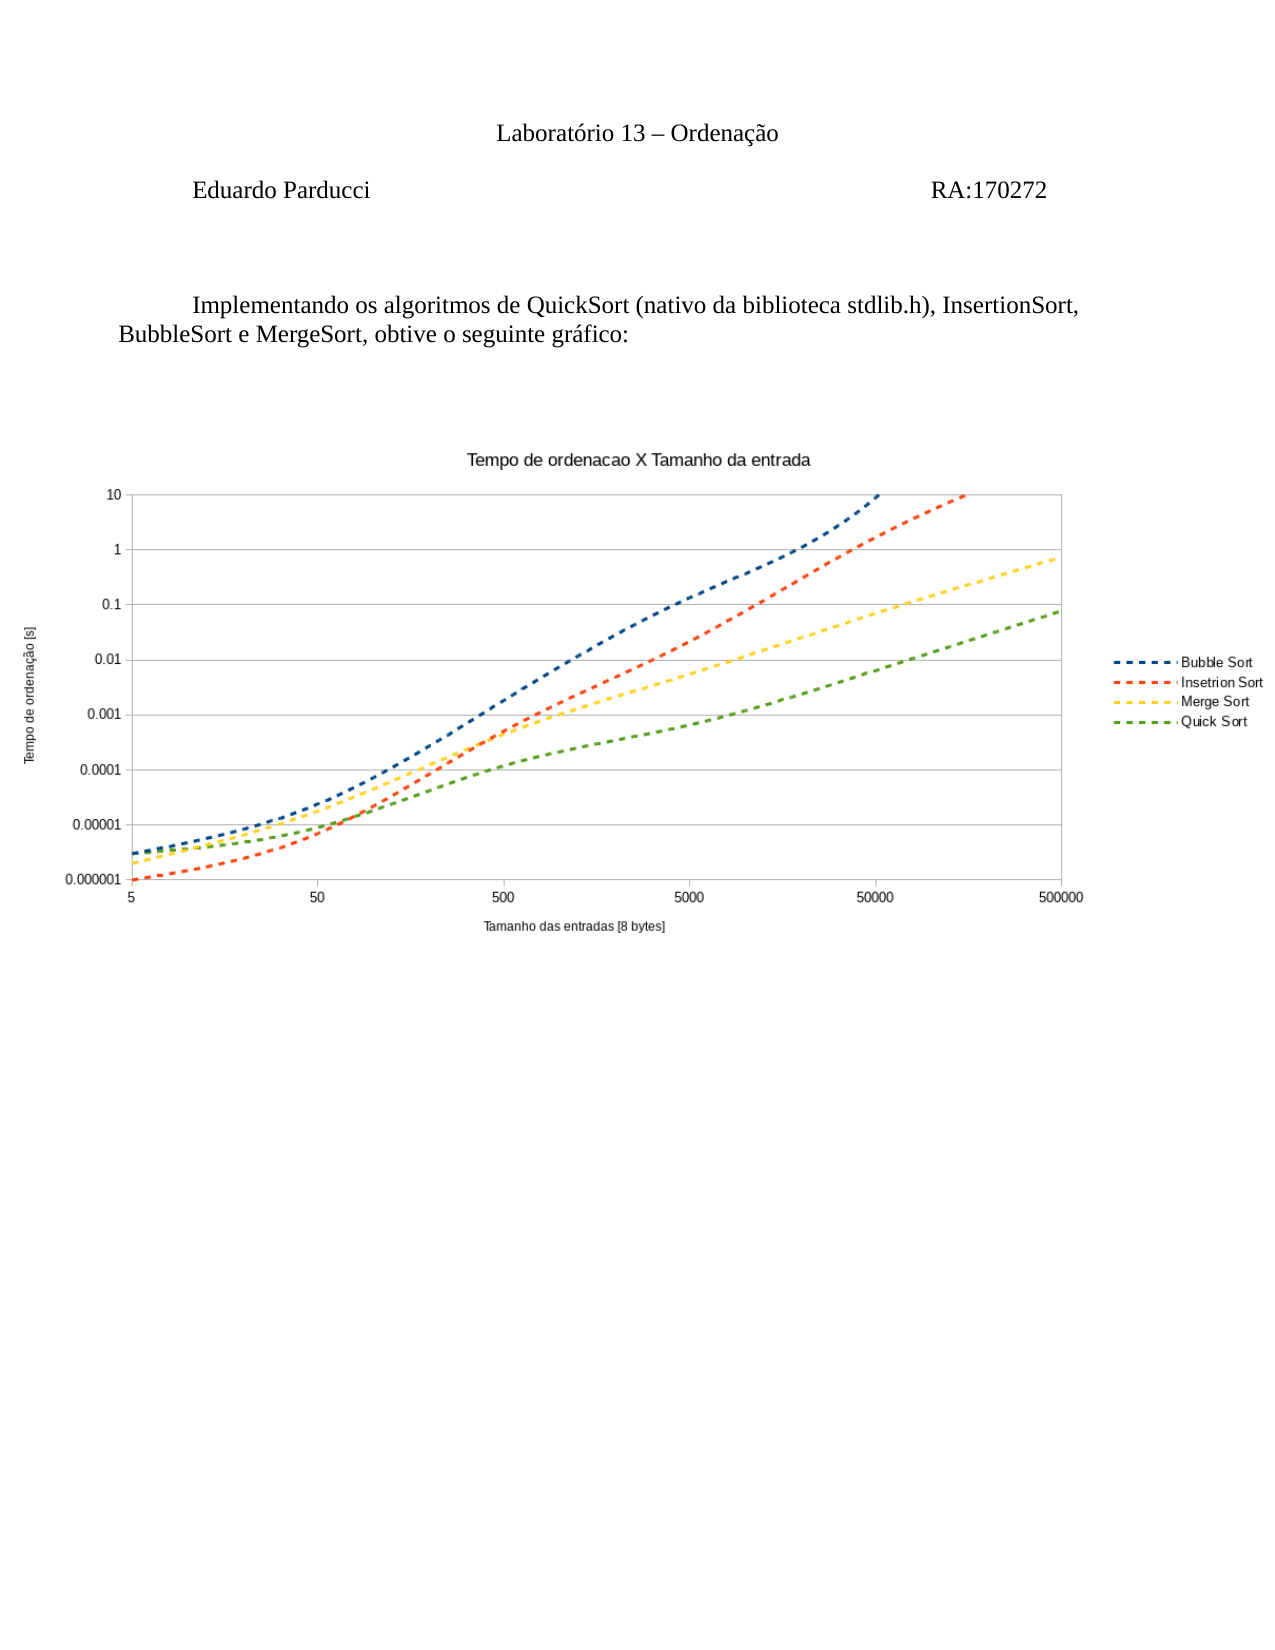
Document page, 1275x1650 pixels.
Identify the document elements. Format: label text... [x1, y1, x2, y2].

text Implementando os algoritmos de QuickSort (nativo da biblioteca stdlib.h), InsertionSort, BubbleSort e MergeSort, obtive o seguinte gráfico: [118, 291, 1157, 348]
text Laboratório 13 – Ordenação [118, 118, 1157, 147]
text Eduardo Parducci RA:170272 [118, 176, 1157, 204]
picture [0, 429, 1275, 955]
